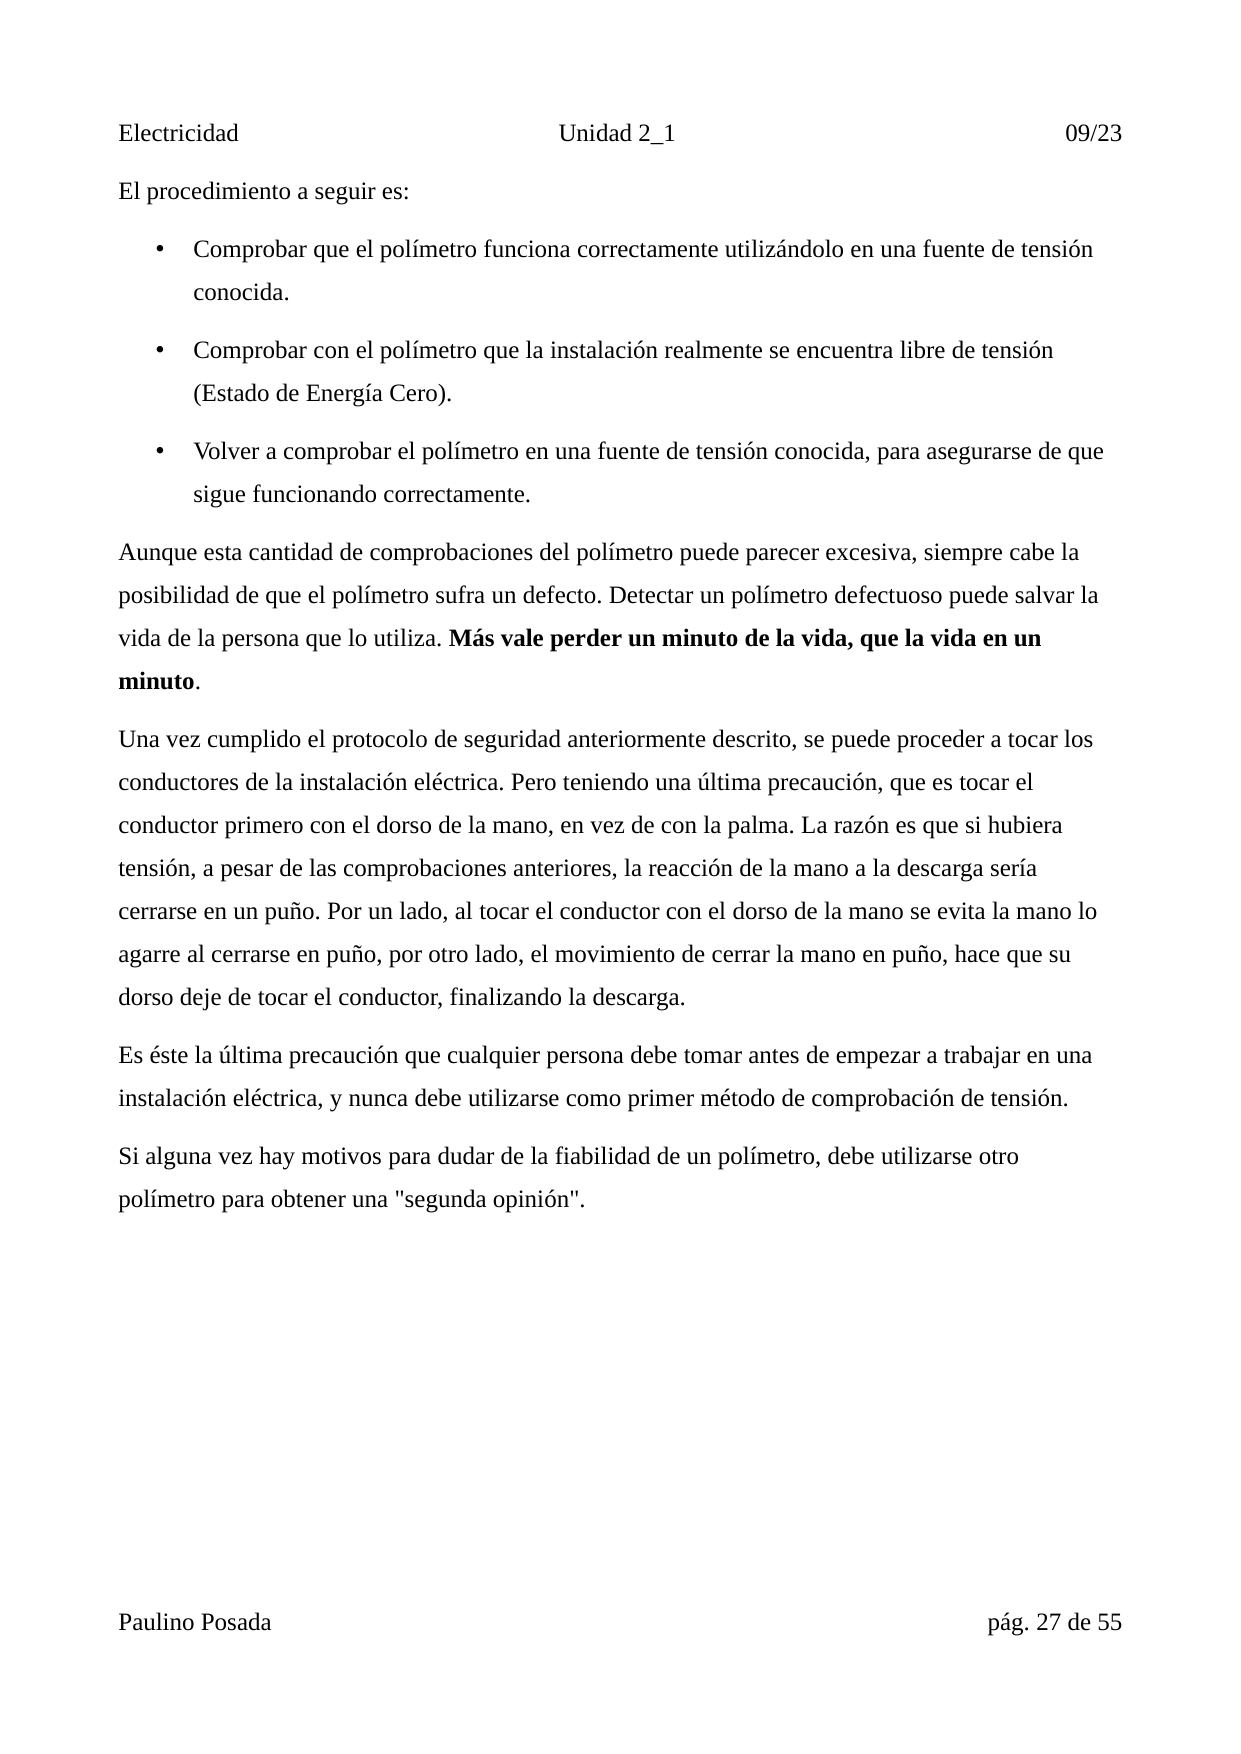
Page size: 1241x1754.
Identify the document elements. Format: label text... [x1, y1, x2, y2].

list Comprobar que el polímetro funciona correctamente utilizándolo en una fuente de tensión conocida. [156, 234, 1122, 306]
text Si alguna vez hay motivos para dudar de la fiabilidad de un polímetro, debe utilizarse otro polímetro para obtener una "segunda opinión". [118, 1141, 1122, 1213]
text El procedimiento a seguir es: [118, 176, 1122, 205]
text Es éste la última precaución que cualquier persona debe tomar antes de empezar a trabajar en una instalación eléctrica, y nunca debe utilizarse como primer método de comprobación de tensión. [118, 1040, 1122, 1112]
list Volver a comprobar el polímetro en una fuente de tensión conocida, para asegurarse de que sigue funcionando correctamente. [156, 436, 1122, 508]
list Comprobar con el polímetro que la instalación realmente se encuentra libre de tensión (Estado de Energía Cero). [156, 335, 1122, 407]
text Una vez cumplido el protocolo de seguridad anteriormente descrito, se puede proceder a tocar los conductores de la instalación eléctrica. Pero teniendo una última precaución, que es tocar el conductor primero con el dorso de la mano, en vez de con la palma. La razón es que si hubiera tensión, a pesar de las comprobaciones anteriores, la reacción de la mano a la descarga sería cerrarse en un puño. Por un lado, al tocar el conductor con el dorso de la mano se evita la mano lo agarre al cerrarse en puño, por otro lado, el movimiento de cerrar la mano en puño, hace que su dorso deje de tocar el conductor, finalizando la descarga. [118, 724, 1122, 1011]
text Aunque esta cantidad de comprobaciones del polímetro puede parecer excesiva, siempre cabe la posibilidad de que el polímetro sufra un defecto. Detectar un polímetro defectuoso puede salvar la vida de la persona que lo utiliza. Más vale perder un minuto de la vida, que la vida en un minuto. [118, 537, 1122, 695]
